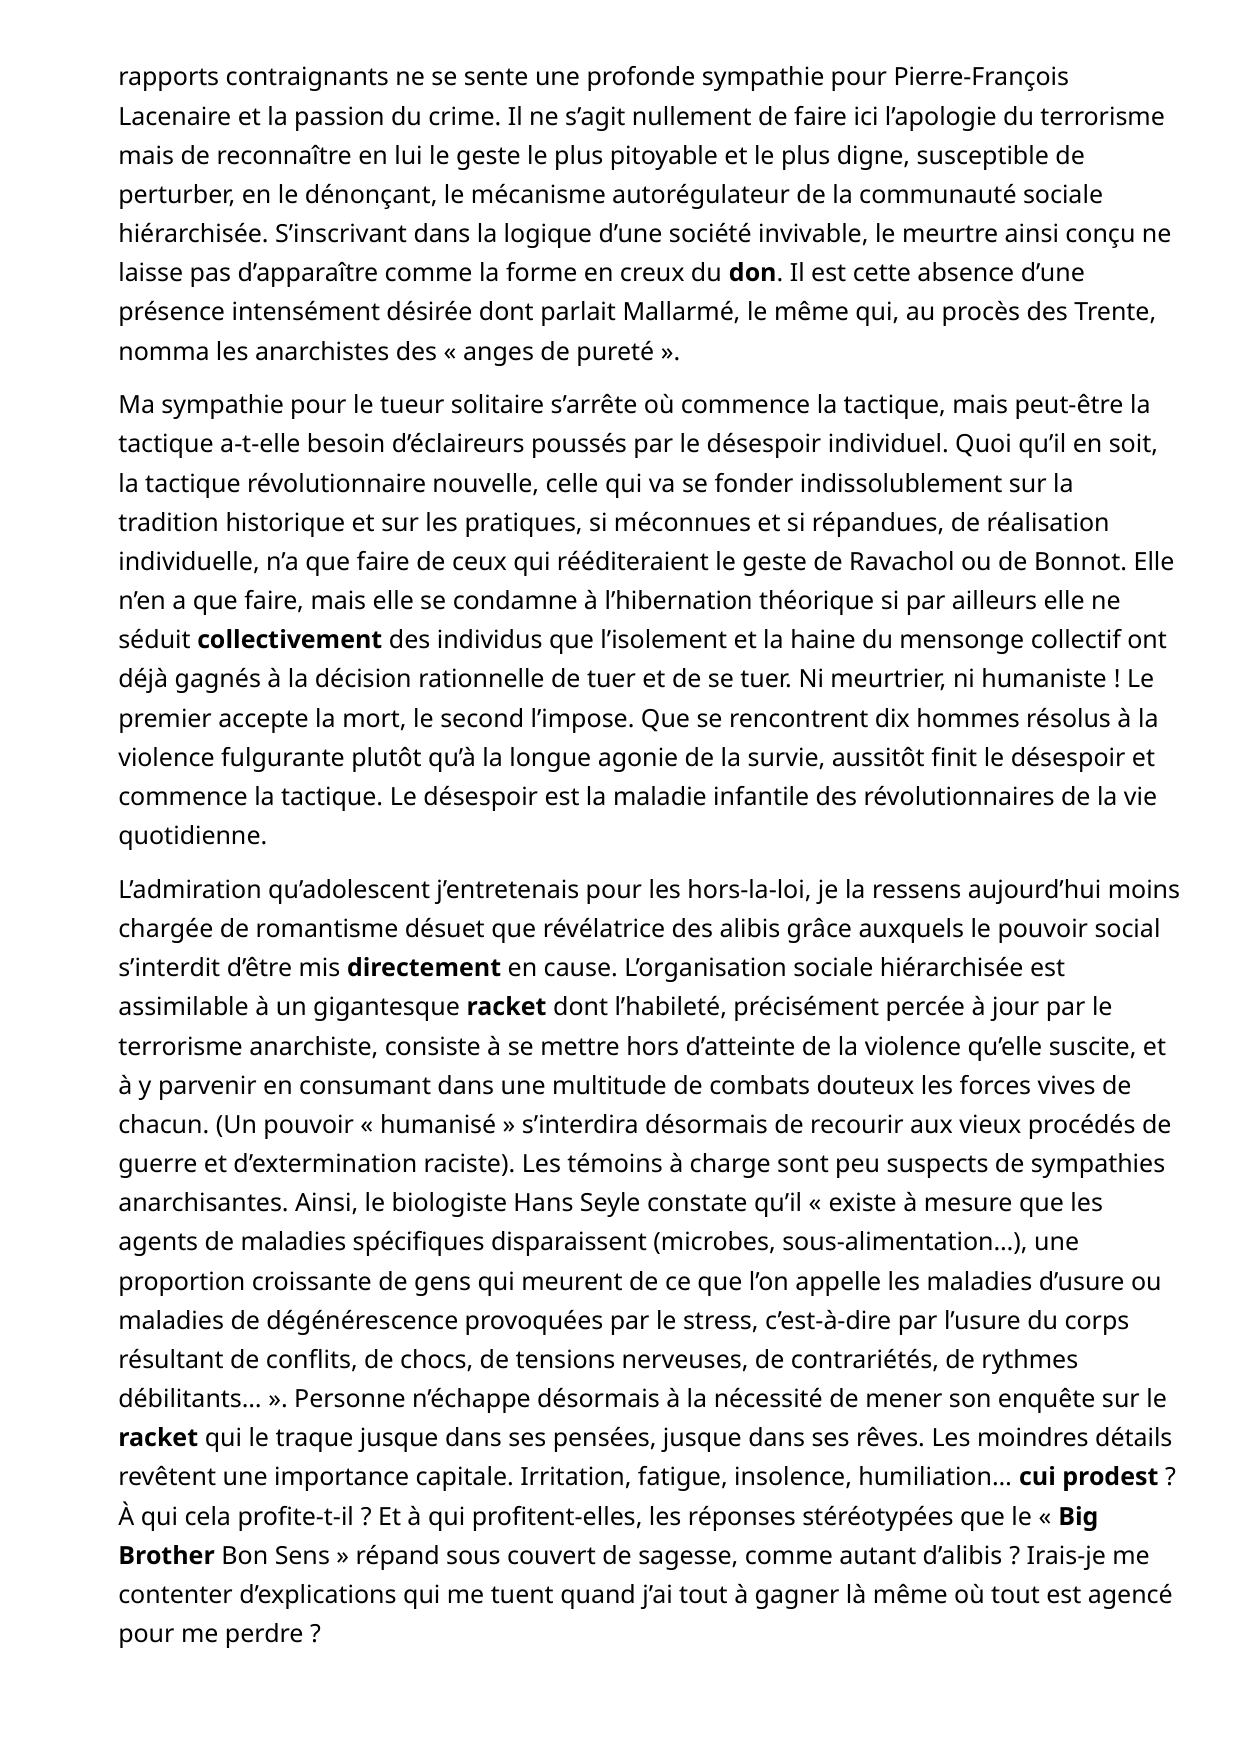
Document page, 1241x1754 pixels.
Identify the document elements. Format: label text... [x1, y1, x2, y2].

text rapports contraignants ne se sente une profonde sympathie pour Pierre-François Lacenaire et la passion du crime. Il ne s’agit nullement de faire ici l’apologie du terrorisme mais de reconnaître en lui le geste le plus pitoyable et le plus digne, susceptible de perturber, en le dénonçant, le mécanisme autorégulateur de la communauté sociale hiérarchisée. S’inscrivant dans la logique d’une société invivable, le meurtre ainsi conçu ne laisse pas d’apparaître comme la forme en creux du don. Il est cette absence d’une présence intensément désirée dont parlait Mallarmé, le même qui, au procès des Trente, nomma les anarchistes des « anges de pureté ». [118, 59, 1181, 367]
text L’admiration qu’adolescent j’entretenais pour les hors-la-loi, je la ressens aujourd’hui moins chargée de romantisme désuet que révélatrice des alibis grâce auxquels le pouvoir social s’interdit d’être mis directement en cause. L’organisation sociale hiérarchisée est assimilable à un gigantesque racket dont l’habileté, précisément percée à jour par le terrorisme anarchiste, consiste à se mettre hors d’atteinte de la violence qu’elle suscite, et à y parvenir en consumant dans une multitude de combats douteux les forces vives de chacun. (Un pouvoir « humanisé » s’interdira désormais de recourir aux vieux procédés de guerre et d’extermination raciste). Les témoins à charge sont peu suspects de sympathies anarchisantes. Ainsi, le biologiste Hans Seyle constate qu’il « existe à mesure que les agents de maladies spécifiques disparaissent (microbes, sous-alimentation…), une proportion croissante de gens qui meurent de ce que l’on appelle les maladies d’usure ou maladies de dégénérescence provoquées par le stress, c’est-à-dire par l’usure du corps résultant de conflits, de chocs, de tensions nerveuses, de contrariétés, de rythmes débilitants… ». Personne n’échappe désormais à la nécessité de mener son enquête sur le racket qui le traque jusque dans ses pensées, jusque dans ses rêves. Les moindres détails revêtent une importance capitale. Irritation, fatigue, insolence, humiliation… cui prodest ? À qui cela profite-t-il ? Et à qui profitent-elles, les réponses stéréotypées que le « Big Brother Bon Sens » répand sous couvert de sagesse, comme autant d’alibis ? Irais-je me contenter d’explications qui me tuent quand j’ai tout à gagner là même où tout est agencé pour me perdre ? [118, 872, 1181, 1650]
text Ma sympathie pour le tueur solitaire s’arrête où commence la tactique, mais peut-être la tactique a-t-elle besoin d’éclaireurs poussés par le désespoir individuel. Quoi qu’il en soit, la tactique révolutionnaire nouvelle, celle qui va se fonder indissolublement sur la tradition historique et sur les pratiques, si méconnues et si répandues, de réalisation individuelle, n’a que faire de ceux qui rééditeraient le geste de Ravachol ou de Bonnot. Elle n’en a que faire, mais elle se condamne à l’hibernation théorique si par ailleurs elle ne séduit collectivement des individus que l’isolement et la haine du mensonge collectif ont déjà gagnés à la décision rationnelle de tuer et de se tuer. Ni meurtrier, ni humaniste ! Le premier accepte la mort, le second l’impose. Que se rencontrent dix hommes résolus à la violence fulgurante plutôt qu’à la longue agonie de la survie, aussitôt finit le désespoir et commence la tactique. Le désespoir est la maladie infantile des révolutionnaires de la vie quotidienne. [118, 387, 1181, 852]
